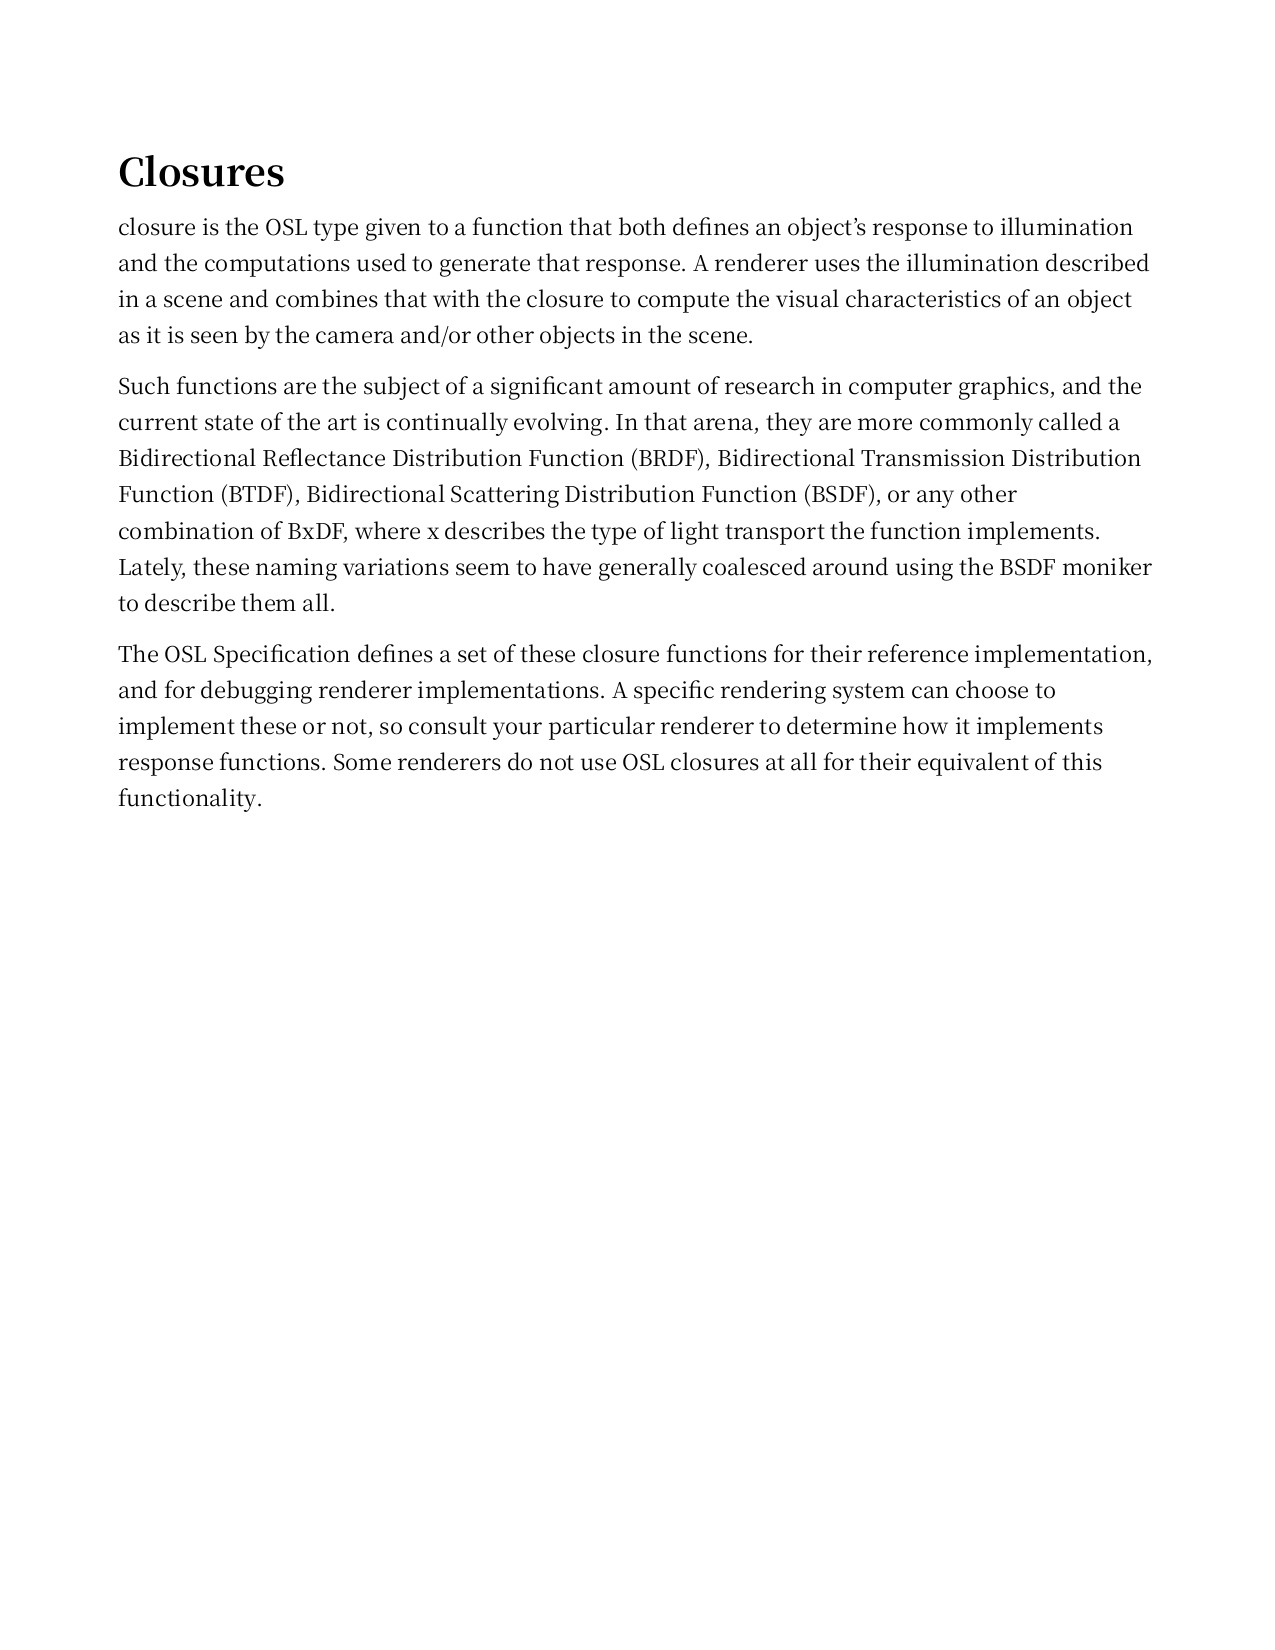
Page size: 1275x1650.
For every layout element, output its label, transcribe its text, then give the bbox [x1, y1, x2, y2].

subtitle Closures [118, 143, 1157, 198]
text The OSL Specification defines a set of these closure functions for their reference implementation, and for debugging renderer implementations. A specific rendering system can choose to implement these or not, so consult your particular renderer to determine how it implements response functions. Some renderers do not use OSL closures at all for their equivalent of this functionality. [118, 637, 1157, 813]
text closure is the OSL type given to a function that both defines an object’s response to illumination and the computations used to generate that response. A renderer uses the illumination described in a scene and combines that with the closure to compute the visual characteristics of an object as it is seen by the camera and/or other objects in the scene. [118, 210, 1157, 350]
text Such functions are the subject of a significant amount of research in computer graphics, and the current state of the art is continually evolving. In that arena, they are more commonly called a Bidirectional Reflectance Distribution Function (BRDF), Bidirectional Transmission Distribution Function (BTDF), Bidirectional Scattering Distribution Function (BSDF), or any other combination of BxDF, where x describes the type of light transport the function implements. Lately, these naming variations seem to have generally coalesced around using the BSDF moniker to describe them all. [118, 369, 1157, 618]
